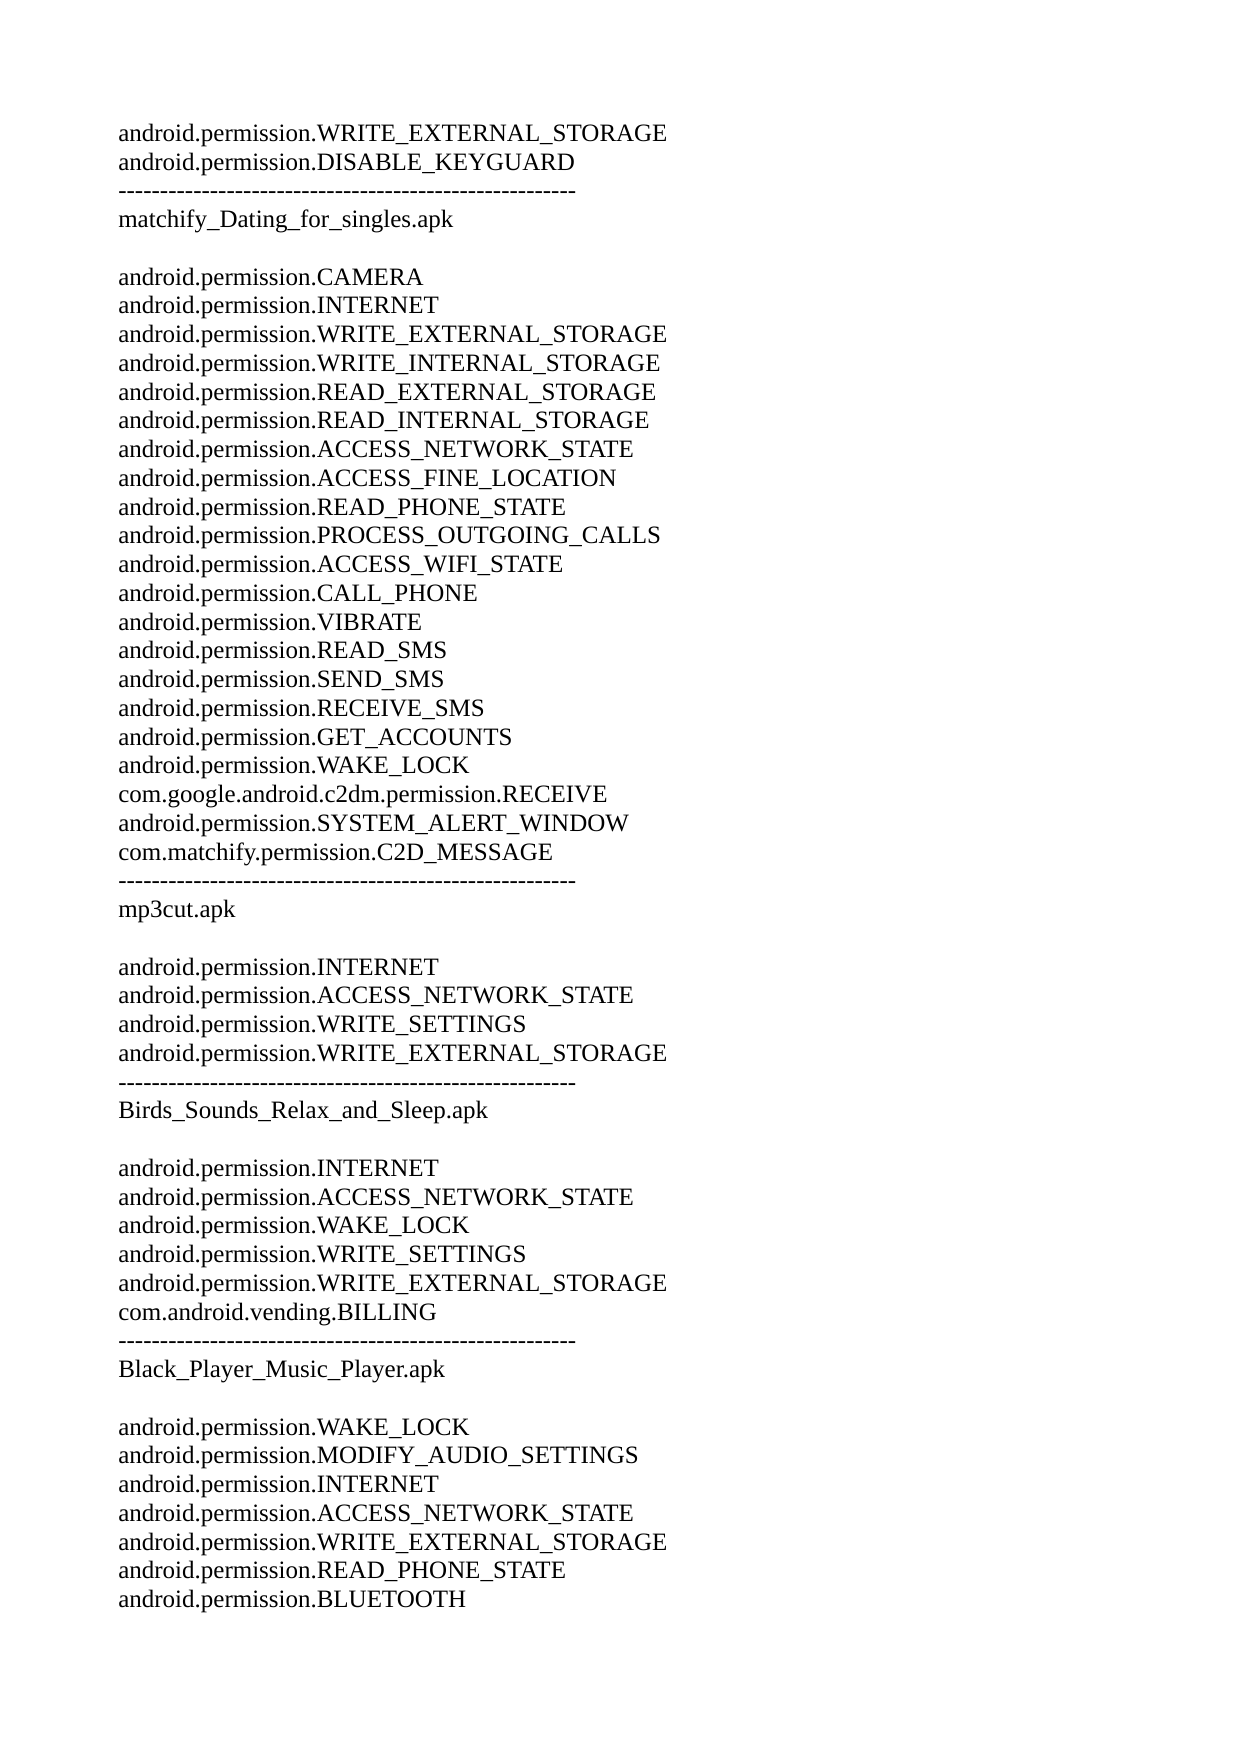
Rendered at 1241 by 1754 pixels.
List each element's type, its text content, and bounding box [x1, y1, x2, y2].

text android.permission.READ_PHONE_STATE [118, 1556, 1122, 1584]
text com.android.vending.BILLING [118, 1297, 1122, 1326]
text ------------------------------------------------------- [118, 1067, 1122, 1096]
text Birds_Sounds_Relax_and_Sleep.apk [118, 1096, 1122, 1124]
text android.permission.ACCESS_FINE_LOCATION [118, 463, 1122, 492]
text android.permission.GET_ACCOUNTS [118, 722, 1122, 751]
text android.permission.INTERNET [118, 1469, 1122, 1498]
text ------------------------------------------------------- [118, 176, 1122, 204]
text android.permission.READ_SMS [118, 636, 1122, 664]
text android.permission.READ_INTERNAL_STORAGE [118, 406, 1122, 434]
text android.permission.WRITE_EXTERNAL_STORAGE [118, 118, 1122, 147]
text matchify_Dating_for_singles.apk [118, 204, 1122, 233]
text android.permission.VIBRATE [118, 607, 1122, 636]
text android.permission.ACCESS_NETWORK_STATE [118, 434, 1122, 463]
text com.google.android.c2dm.permission.RECEIVE [118, 779, 1122, 808]
text android.permission.INTERNET [118, 1153, 1122, 1182]
text android.permission.WRITE_EXTERNAL_STORAGE [118, 1527, 1122, 1556]
text android.permission.WRITE_SETTINGS [118, 1239, 1122, 1268]
text android.permission.ACCESS_NETWORK_STATE [118, 1498, 1122, 1527]
text android.permission.ACCESS_NETWORK_STATE [118, 1182, 1122, 1211]
text ------------------------------------------------------- [118, 866, 1122, 894]
text Black_Player_Music_Player.apk [118, 1354, 1122, 1383]
text android.permission.INTERNET [118, 952, 1122, 981]
text android.permission.WRITE_EXTERNAL_STORAGE [118, 1038, 1122, 1067]
text android.permission.WRITE_EXTERNAL_STORAGE [118, 319, 1122, 348]
text android.permission.WAKE_LOCK [118, 1211, 1122, 1239]
text android.permission.INTERNET [118, 291, 1122, 319]
text android.permission.BLUETOOTH [118, 1584, 1122, 1613]
text mp3cut.apk [118, 894, 1122, 923]
text android.permission.CALL_PHONE [118, 578, 1122, 607]
text ------------------------------------------------------- [118, 1326, 1122, 1354]
text android.permission.READ_EXTERNAL_STORAGE [118, 377, 1122, 406]
text android.permission.WAKE_LOCK [118, 1412, 1122, 1441]
text android.permission.WRITE_EXTERNAL_STORAGE [118, 1268, 1122, 1297]
text android.permission.WRITE_INTERNAL_STORAGE [118, 348, 1122, 377]
text android.permission.WRITE_SETTINGS [118, 1009, 1122, 1038]
text android.permission.READ_PHONE_STATE [118, 492, 1122, 521]
text android.permission.PROCESS_OUTGOING_CALLS [118, 521, 1122, 549]
text android.permission.SYSTEM_ALERT_WINDOW [118, 808, 1122, 837]
text android.permission.ACCESS_NETWORK_STATE [118, 981, 1122, 1009]
text android.permission.CAMERA [118, 262, 1122, 291]
text android.permission.MODIFY_AUDIO_SETTINGS [118, 1441, 1122, 1469]
text android.permission.WAKE_LOCK [118, 751, 1122, 779]
text android.permission.ACCESS_WIFI_STATE [118, 549, 1122, 578]
text android.permission.RECEIVE_SMS [118, 693, 1122, 722]
text com.matchify.permission.C2D_MESSAGE [118, 837, 1122, 866]
text android.permission.DISABLE_KEYGUARD [118, 147, 1122, 176]
text android.permission.SEND_SMS [118, 664, 1122, 693]
